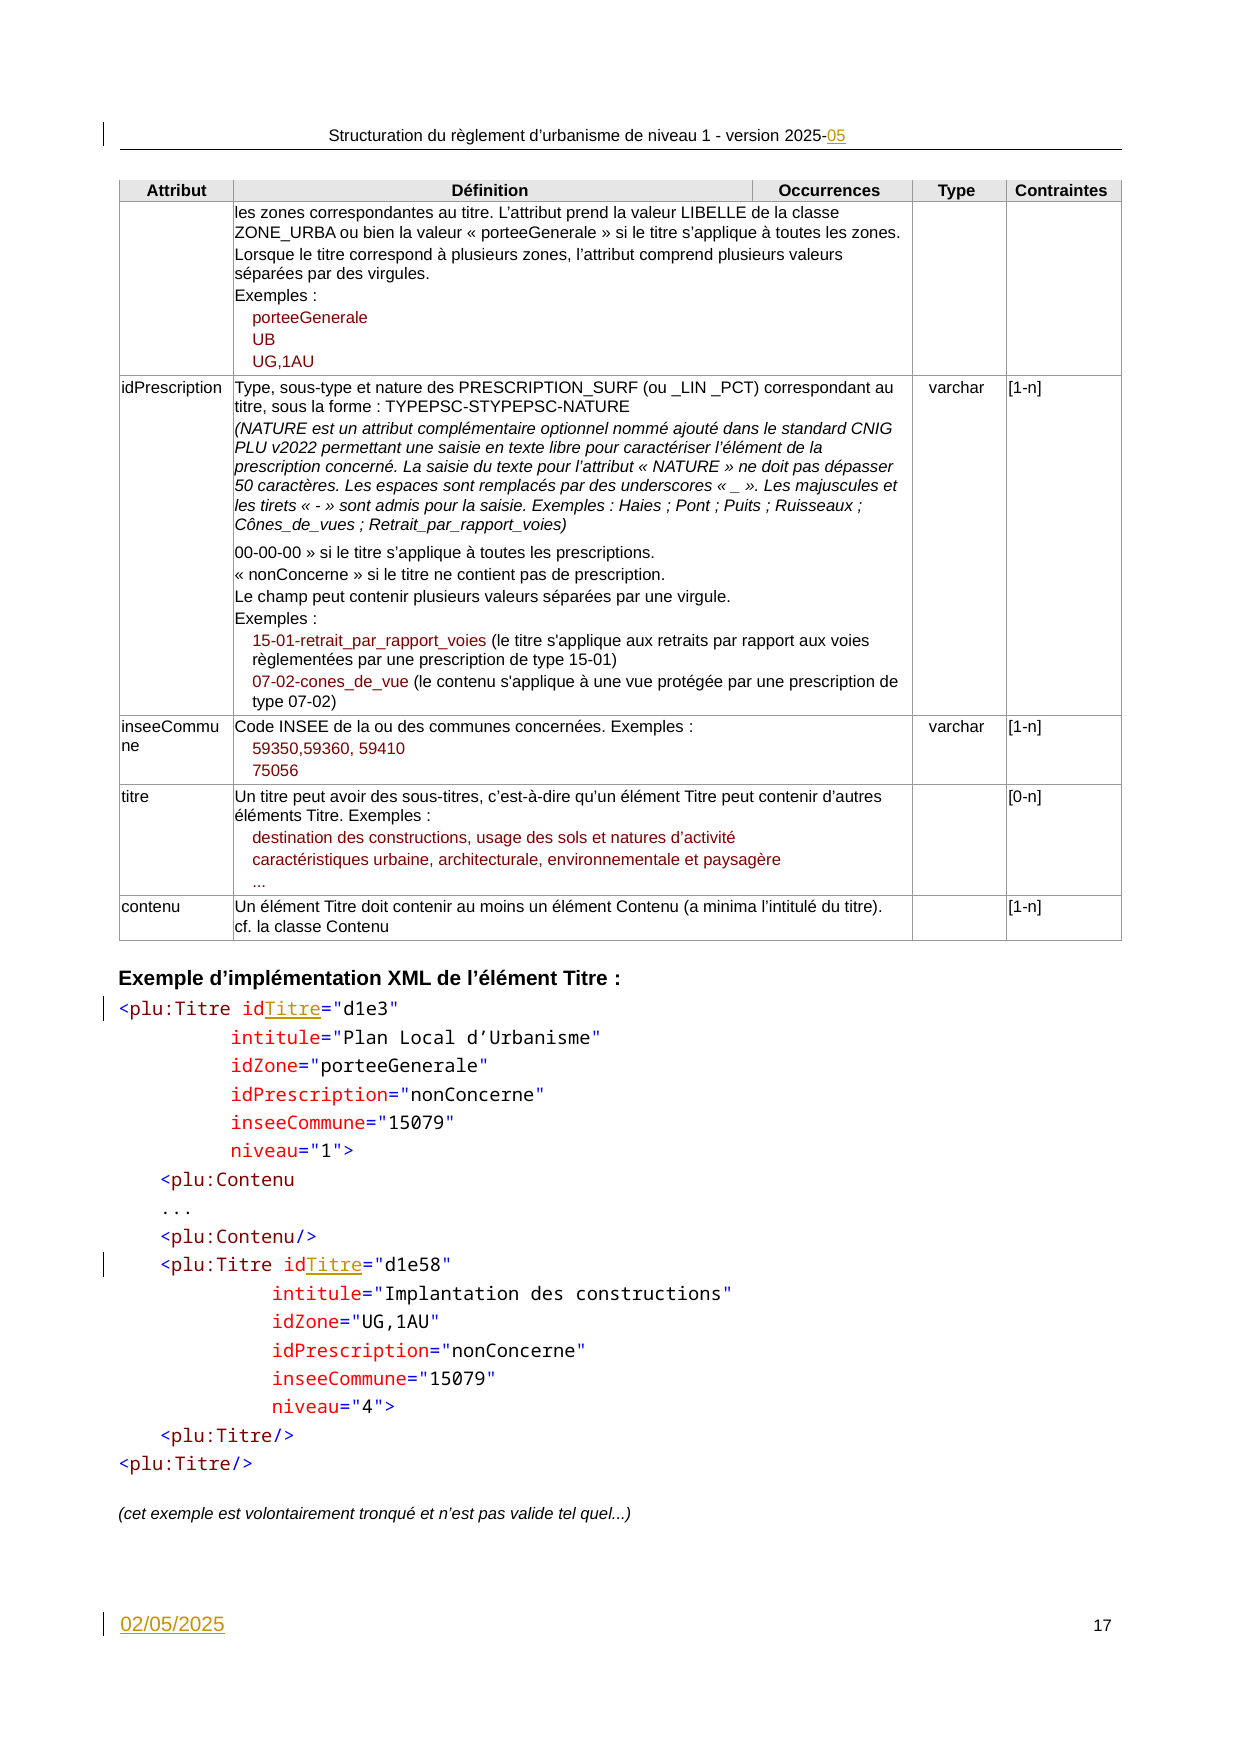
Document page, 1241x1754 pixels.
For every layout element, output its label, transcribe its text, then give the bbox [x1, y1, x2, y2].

text <plu:Titre idTitre="d1e58" [159, 1252, 1116, 1277]
table_cell inseeCommune [120, 716, 233, 784]
table_cell [913, 785, 1006, 895]
table_cell varchar [913, 376, 1006, 714]
table_cell [913, 202, 1006, 375]
table_header Occurrences [753, 180, 912, 201]
table_cell [1007, 202, 1121, 375]
text intitule="Plan Local d’Urbanisme" [230, 1024, 1116, 1049]
text <plu:Titre/> [118, 1451, 1116, 1476]
text intitule="Implantation des constructions" [272, 1280, 1116, 1306]
table_cell idPrescription [120, 376, 233, 714]
table_cell [1-n] [1007, 896, 1121, 939]
table_cell [0-n] [1007, 785, 1121, 895]
table_cell [1-n] [1007, 716, 1121, 784]
table_header Définition [234, 180, 752, 201]
text idZone="porteeGenerale" [230, 1052, 1116, 1078]
table_cell Type, sous-type et nature des PRESCRIPTION_SURF (ou _LIN _PCT) correspondant au titre, sous la forme : TYPEPSC-STYPEPSC-NATURE (NATURE est un attribut complémentaire optionnel nommé ajouté dans le standard CNIG PLU v2022 permettant une saisie en texte libre pour caractériser l’élément de la prescription concerné. La saisie du texte pour l’attribut « NATURE » ne doit pas dépasser 50 caractères. Les espaces sont remplacés par des underscores « _ ». Les majuscules et les tirets « - » sont admis pour la saisie. Exemples : Haies ; Pont ; Puits ; Ruisseaux ; Cônes_de_vues ; Retrait_par_rapport_voies) 00-00-00 » si le titre s’applique à toutes les prescriptions. « nonConcerne » si le titre ne contient pas de prescription. Le champ peut contenir plusieurs valeurs séparées par une virgule. Exemples : 15-01-retrait_par_rapport_voies (le titre s'applique aux retraits par rapport aux voies règlementées par une prescription de type 15-01) 07-02-cones_de_vue (le contenu s'applique à une vue protégée par une prescription de type 07-02) [234, 376, 912, 714]
text niveau="4"> [272, 1394, 1116, 1419]
text inseeCommune="15079" [272, 1365, 1116, 1391]
table_cell [1-n] [1007, 376, 1121, 714]
table_cell Un titre peut avoir des sous-titres, c’est-à-dire qu’un élément Titre peut contenir d’autres éléments Titre. Exemples : destination des constructions, usage des sols et natures d’activité caractéristiques urbaine, architecturale, environnementale et paysagère ... [234, 785, 912, 895]
text idPrescription="nonConcerne" [230, 1081, 1116, 1106]
text Exemple d’implémentation XML de l’élément Titre : [118, 966, 1122, 990]
text idPrescription="nonConcerne" [272, 1337, 1116, 1362]
table_cell titre [120, 785, 233, 895]
table_cell Code INSEE de la ou des communes concernées. Exemples : 59350,59360, 59410 75056 [234, 716, 912, 784]
text ... [159, 1195, 1116, 1220]
table_cell contenu [120, 896, 233, 939]
text <plu:Titre idTitre="d1e3" [118, 996, 1116, 1021]
table_cell Un élément Titre doit contenir au moins un élément Contenu (a minima l’intitulé du titre). cf. la classe Contenu [234, 896, 912, 939]
table_header Type [913, 180, 1006, 201]
text idZone="UG,1AU" [272, 1308, 1116, 1334]
table_cell [913, 896, 1006, 939]
text inseeCommune="15079" [230, 1109, 1116, 1135]
text <plu:Contenu/> [159, 1223, 1116, 1249]
table_cell varchar [913, 716, 1006, 784]
table_cell les zones correspondantes au titre. L’attribut prend la valeur LIBELLE de la classe ZONE_URBA ou bien la valeur « porteeGenerale » si le titre s’applique à toutes les zones. Lorsque le titre correspond à plusieurs zones, l’attribut comprend plusieurs valeurs séparées par des virgules. Exemples : porteeGenerale UB UG,1AU [234, 202, 912, 375]
text niveau="1"> [230, 1138, 1116, 1163]
table_cell [120, 202, 233, 375]
text <plu:Contenu [159, 1166, 1116, 1192]
table_header Attribut [120, 180, 233, 201]
text <plu:Titre/> [159, 1422, 1116, 1448]
table_header Contraintes [1007, 180, 1121, 201]
text (cet exemple est volontairement tronqué et n’est pas valide tel quel...) [118, 1504, 1122, 1523]
